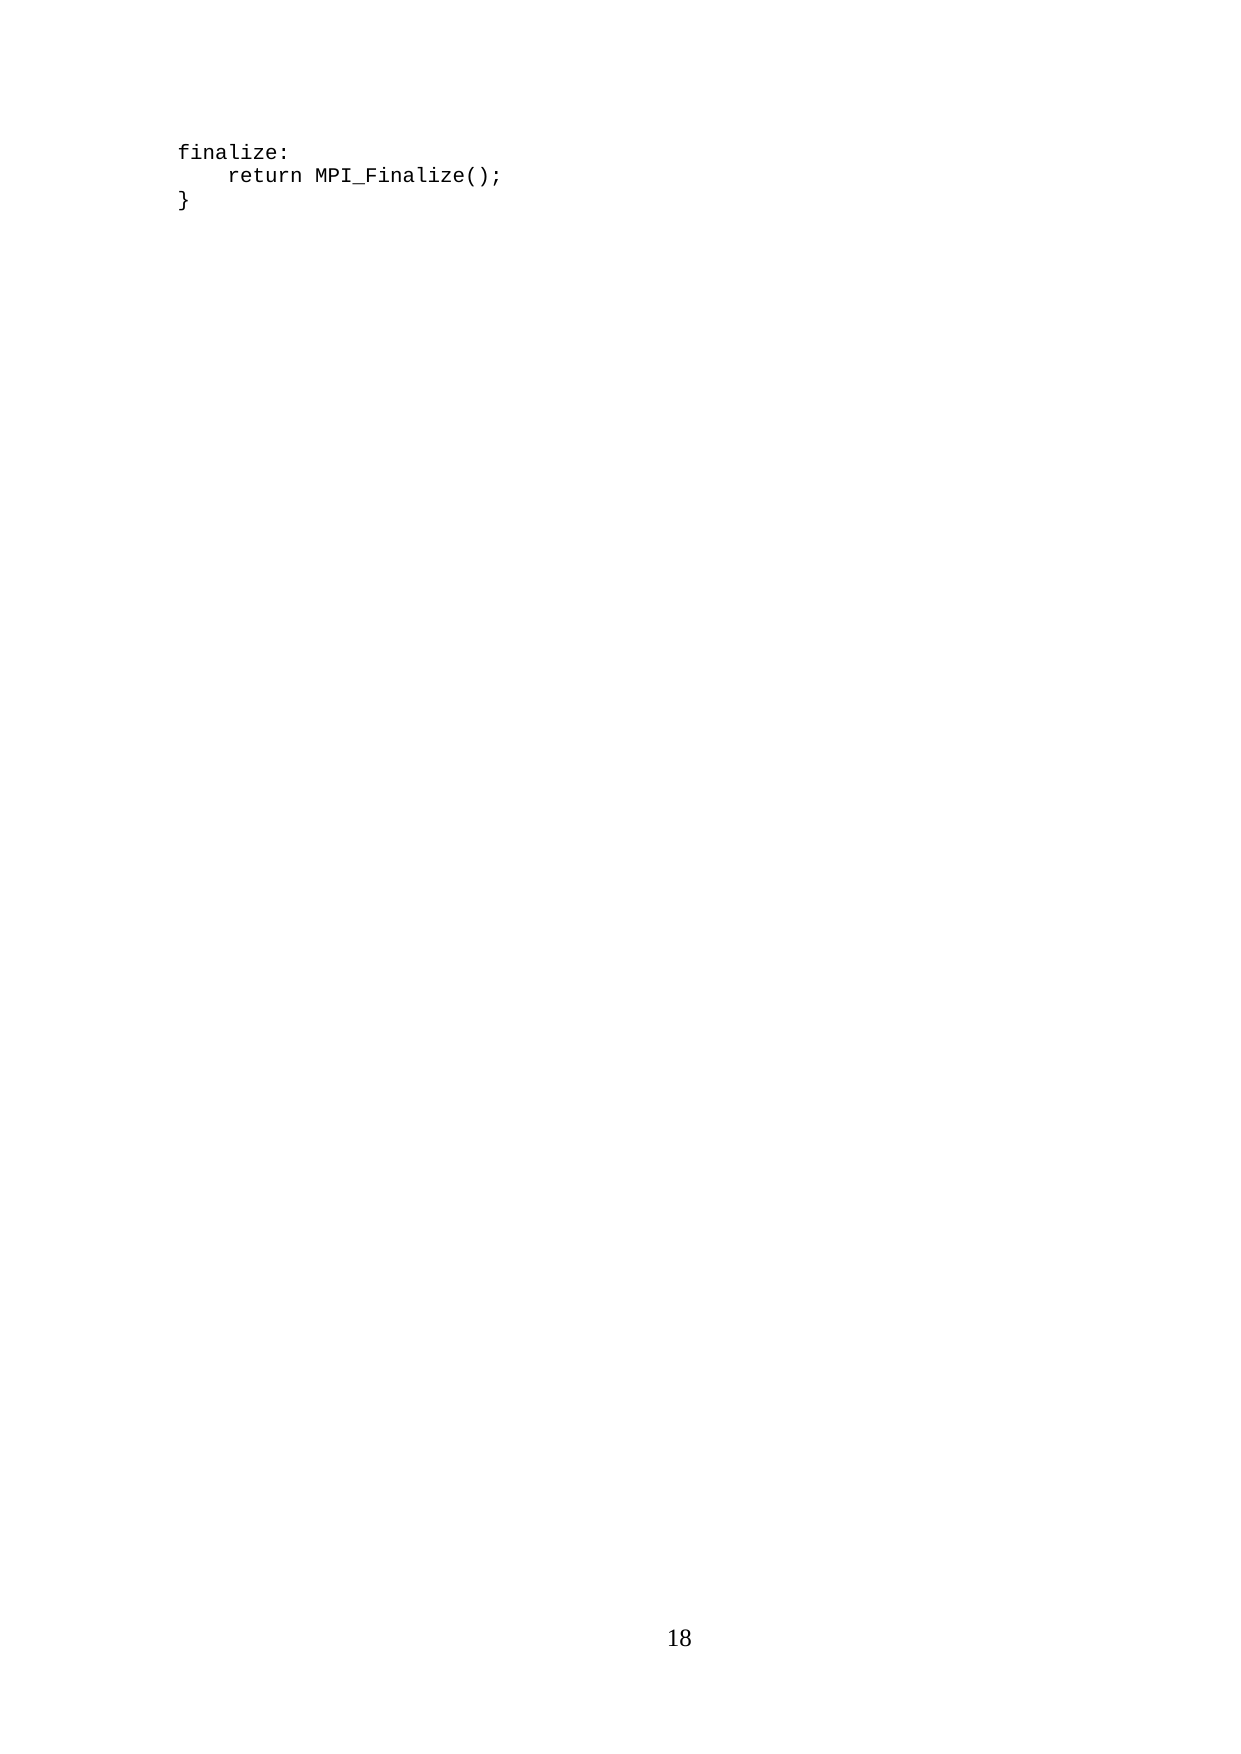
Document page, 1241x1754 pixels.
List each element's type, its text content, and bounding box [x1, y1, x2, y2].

table_header finalize: return MPI_Finalize(); } [177, 118, 1181, 213]
